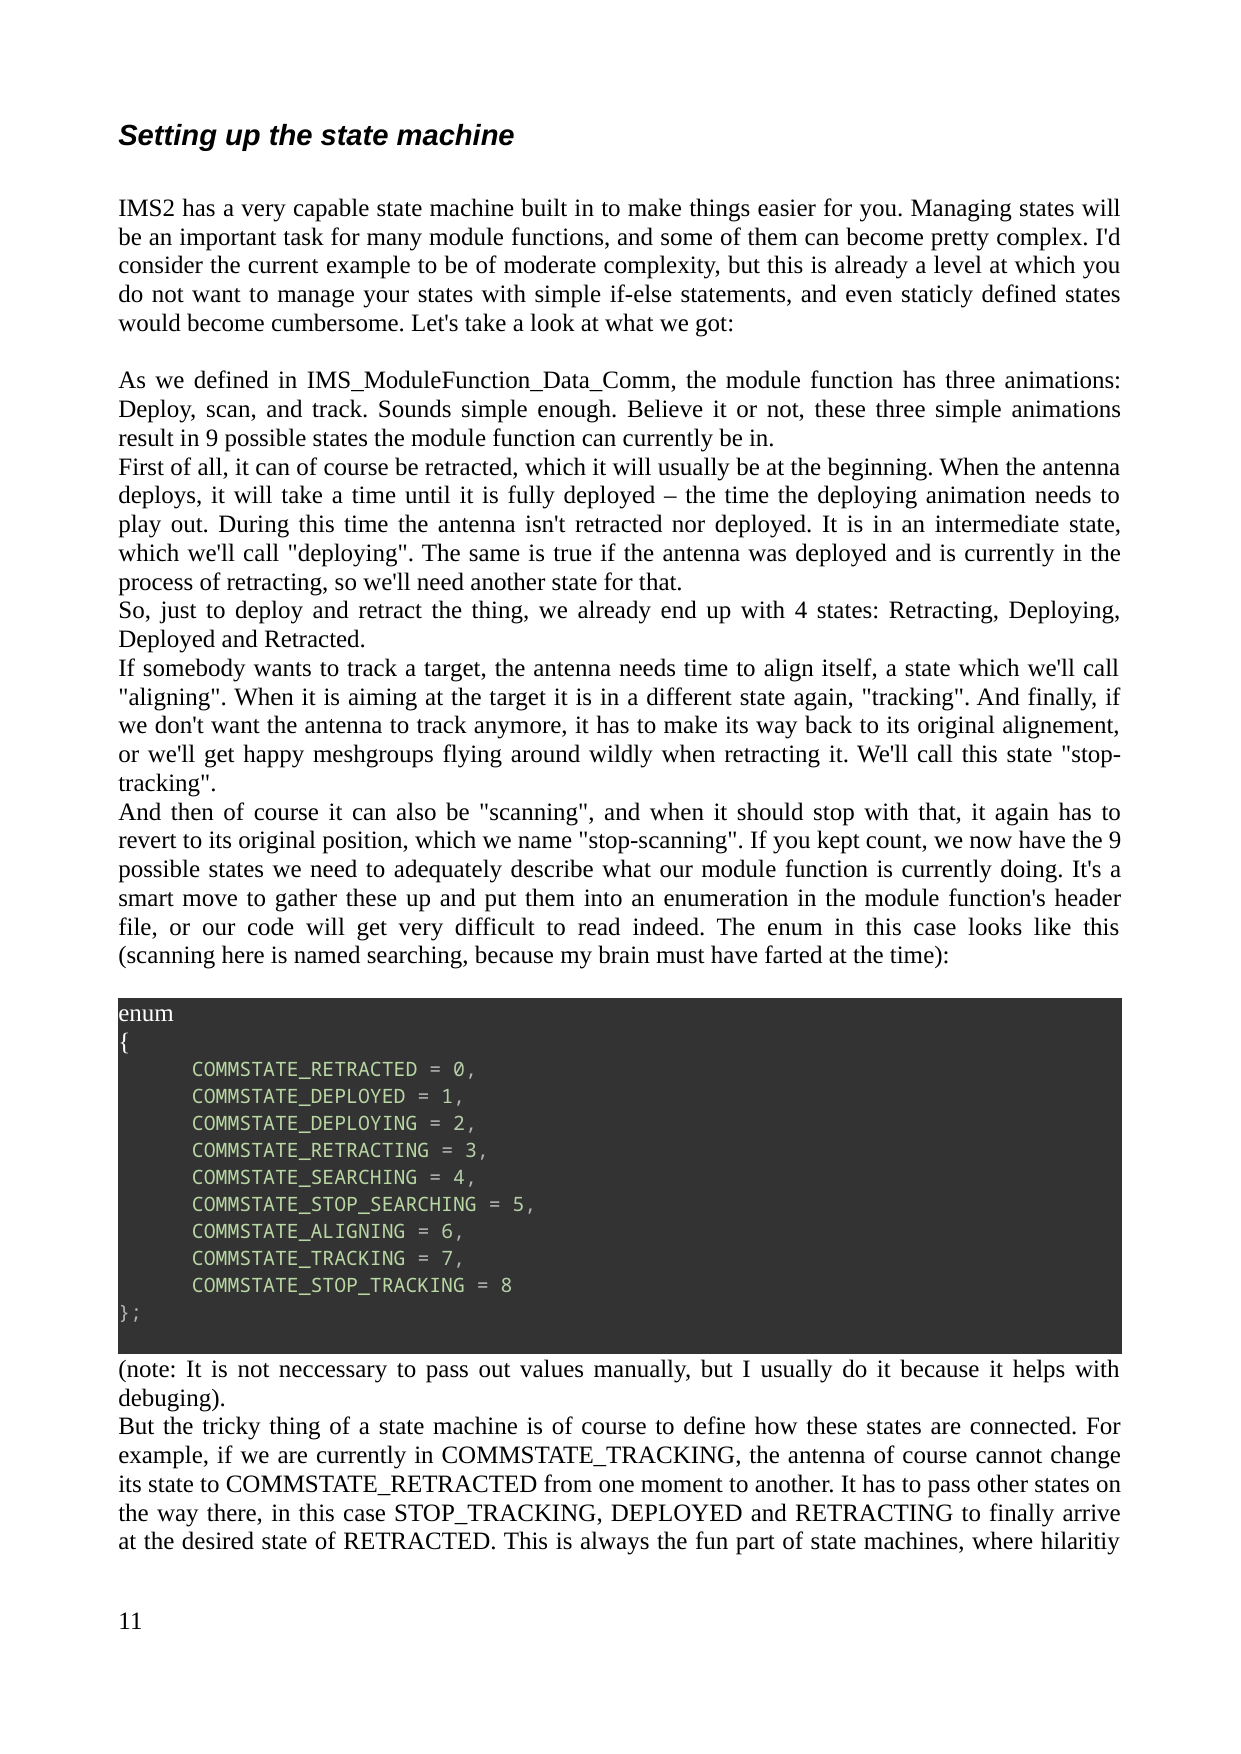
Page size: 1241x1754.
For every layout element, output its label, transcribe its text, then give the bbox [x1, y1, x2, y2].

text enum [118, 998, 1122, 1027]
text And then of course it can also be "scanning", and when it should stop with that, it again has to revert to its original position, which we name "stop-scanning". If you kept count, we now have the 9 possible states we need to adequately describe what our module function is currently doing. It's a smart move to gather these up and put them into an enumeration in the module function's header file, or our code will get very difficult to read indeed. The enum in this case looks like this (scanning here is named searching, because my brain must have farted at the time): [118, 797, 1122, 969]
subtitle Setting up the state machine [118, 118, 1122, 152]
text COMMSTATE_SEARCHING = 4, [118, 1163, 1122, 1190]
text (note: It is not neccessary to pass out values manually, but I usually do it because it helps with debuging). [118, 1354, 1122, 1411]
text COMMSTATE_DEPLOYING = 2, [118, 1109, 1122, 1136]
text COMMSTATE_TRACKING = 7, [118, 1244, 1122, 1271]
text First of all, it can of course be retracted, which it will usually be at the beginning. When the antenna deploys, it will take a time until it is fully deployed – the time the deploying animation needs to play out. During this time the antenna isn't retracted nor deployed. It is in an intermediate state, which we'll call "deploying". The same is true if the antenna was deployed and is currently in the process of retracting, so we'll need another state for that. [118, 452, 1122, 595]
text { [118, 1027, 1122, 1055]
text If somebody wants to track a target, the antenna needs time to align itself, a state which we'll call "aligning". When it is aiming at the target it is in a different state again, "tracking". And finally, if we don't want the antenna to track anymore, it has to make its way back to its original alignement, or we'll get happy meshgroups flying around wildly when retracting it. We'll call this state "stop-tracking". [118, 653, 1122, 797]
text IMS2 has a very capable state machine built in to make things easier for you. Managing states will be an important task for many module functions, and some of them can become pretty complex. I'd consider the current example to be of moderate complexity, but this is already a level at which you do not want to manage your states with simple if-else statements, and even staticly defined states would become cumbersome. Let's take a look at what we got: [118, 193, 1122, 337]
text COMMSTATE_RETRACTING = 3, [118, 1136, 1122, 1163]
text But the tricky thing of a state machine is of course to define how these states are connected. For example, if we are currently in COMMSTATE_TRACKING, the antenna of course cannot change its state to COMMSTATE_RETRACTED from one moment to another. It has to pass other states on the way there, in this case STOP_TRACKING, DEPLOYED and RETRACTING to finally arrive at the desired state of RETRACTED. This is always the fun part of state machines, where hilaritiy [118, 1411, 1122, 1555]
text COMMSTATE_RETRACTED = 0, [118, 1055, 1122, 1082]
text }; [118, 1298, 1122, 1325]
text COMMSTATE_STOP_TRACKING = 8 [118, 1271, 1122, 1298]
text COMMSTATE_DEPLOYED = 1, [118, 1082, 1122, 1109]
text COMMSTATE_ALIGNING = 6, [118, 1217, 1122, 1244]
text As we defined in IMS_ModuleFunction_Data_Comm, the module function has three animations: Deploy, scan, and track. Sounds simple enough. Believe it or not, these three simple animations result in 9 possible states the module function can currently be in. [118, 365, 1122, 452]
text COMMSTATE_STOP_SEARCHING = 5, [118, 1190, 1122, 1217]
text So, just to deploy and retract the thing, we already end up with 4 states: Retracting, Deploying, Deployed and Retracted. [118, 595, 1122, 653]
